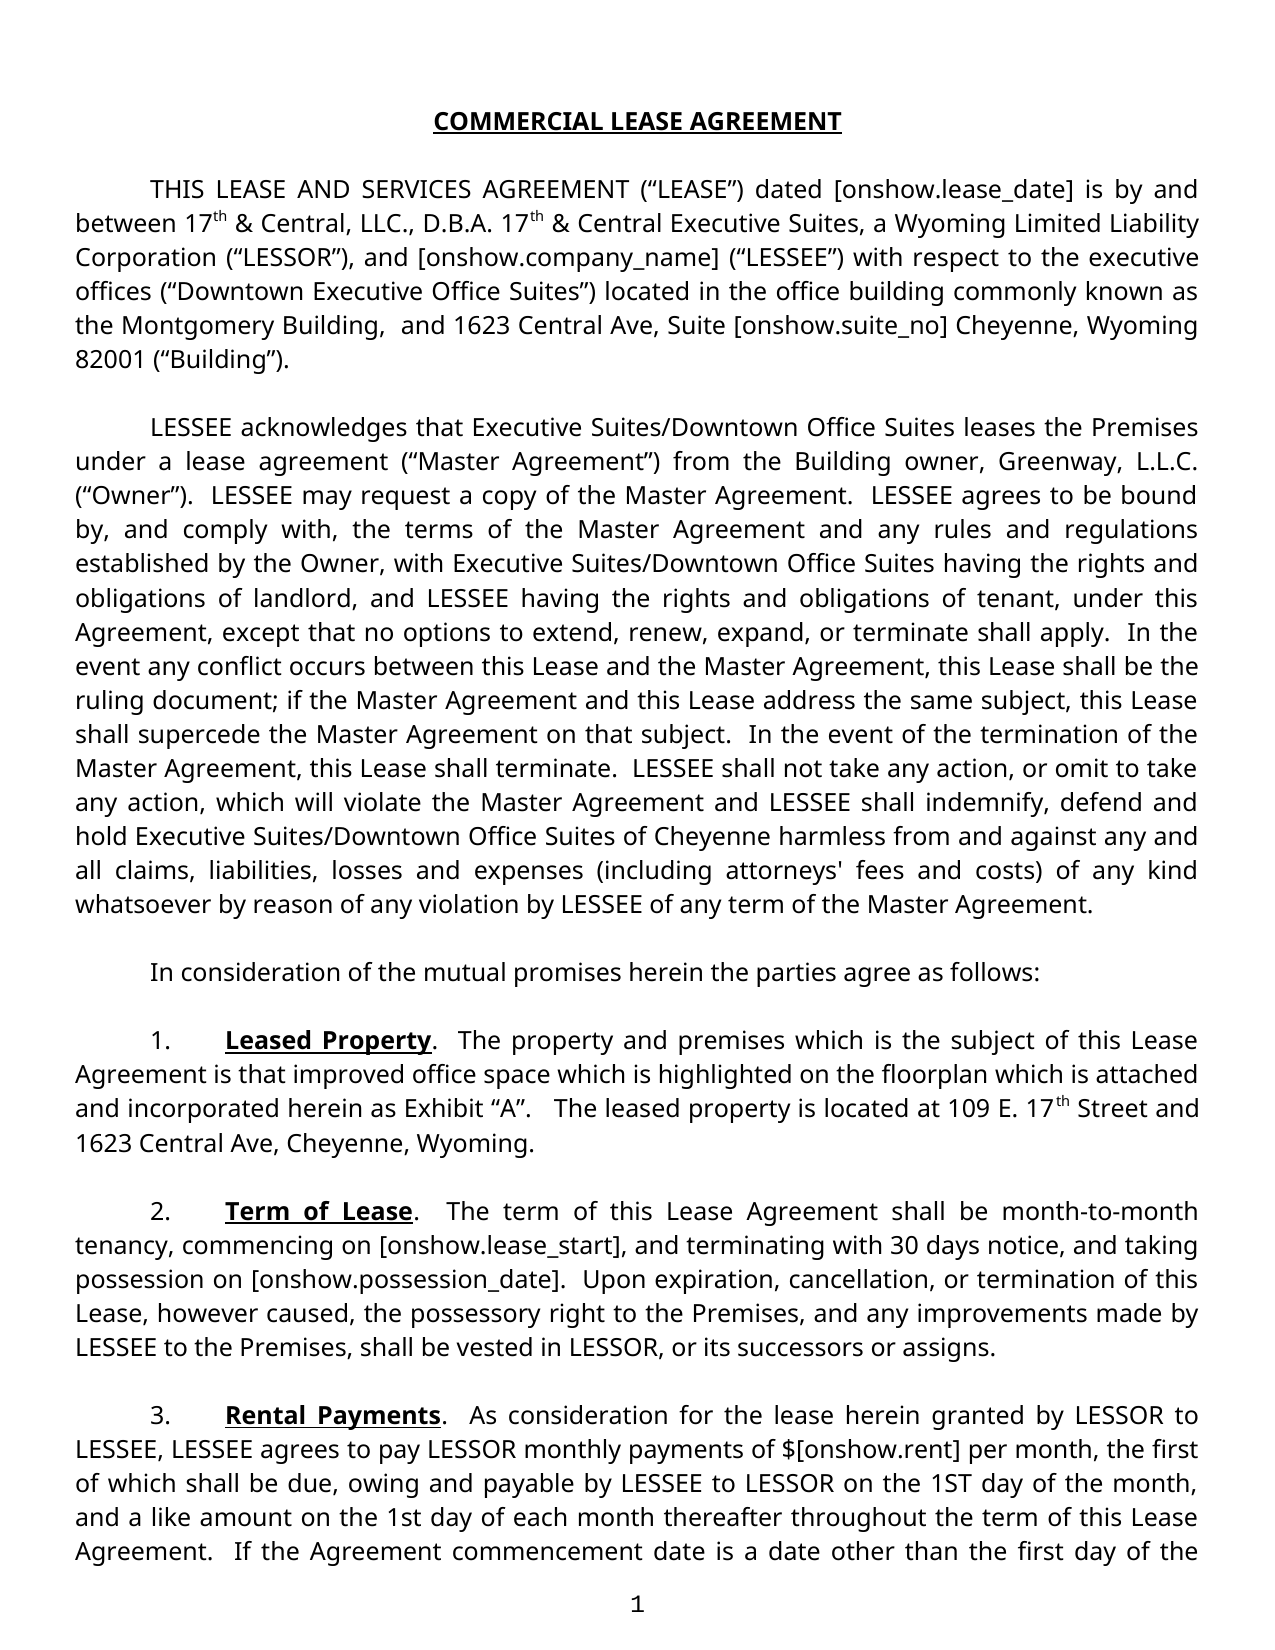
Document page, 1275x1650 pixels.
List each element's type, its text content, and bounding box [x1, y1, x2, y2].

text COMMERCIAL LEASE AGREEMENT [75, 103, 1200, 137]
text 1. Leased Property. The property and premises which is the subject of this Lease Agreement is that improved office space which is highlighted on the floorplan which is attached and incorporated herein as Exhibit “A”. The leased property is located at 109 E. 17th Street and 1623 Central Ave, Cheyenne, Wyoming. [75, 1023, 1200, 1159]
text 3. Rental Payments. As consideration for the lease herein granted by LESSOR to LESSEE, LESSEE agrees to pay LESSOR monthly payments of $[onshow.rent] per month, the first of which shall be due, owing and payable by LESSEE to LESSOR on the 1ST day of the month, and a like amount on the 1st day of each month thereafter throughout the term of this Lease Agreement. If the Agreement commencement date is a date other than the first day of the [75, 1398, 1200, 1568]
text THIS LEASE AND SERVICES AGREEMENT (“LEASE”) dated [onshow.lease_date] is by and between 17th & Central, LLC., D.B.A. 17th & Central Executive Suites, a Wyoming Limited Liability Corporation (“LESSOR”), and [onshow.company_name] (“LESSEE”) with respect to the executive offices (“Downtown Executive Office Suites”) located in the office building commonly known as the Montgomery Building, and 1623 Central Ave, Suite [onshow.suite_no] Cheyenne, Wyoming 82001 (“Building”). [75, 171, 1200, 376]
text 2. Term of Lease. The term of this Lease Agreement shall be month-to-month tenancy, commencing on [onshow.lease_start], and terminating with 30 days notice, and taking possession on [onshow.possession_date]. Upon expiration, cancellation, or termination of this Lease, however caused, the possessory right to the Premises, and any improvements made by LESSEE to the Premises, shall be vested in LESSOR, or its successors or assigns. [75, 1193, 1200, 1364]
text LESSEE acknowledges that Executive Suites/Downtown Office Suites leases the Premises under a lease agreement (“Master Agreement”) from the Building owner, Greenway, L.L.C. (“Owner”). LESSEE may request a copy of the Master Agreement. LESSEE agrees to be bound by, and comply with, the terms of the Master Agreement and any rules and regulations established by the Owner, with Executive Suites/Downtown Office Suites having the rights and obligations of landlord, and LESSEE having the rights and obligations of tenant, under this Agreement, except that no options to extend, renew, expand, or terminate shall apply. In the event any conflict occurs between this Lease and the Master Agreement, this Lease shall be the ruling document; if the Master Agreement and this Lease address the same subject, this Lease shall supercede the Master Agreement on that subject. In the event of the termination of the Master Agreement, this Lease shall terminate. LESSEE shall not take any action, or omit to take any action, which will violate the Master Agreement and LESSEE shall indemnify, defend and hold Executive Suites/Downtown Office Suites of Cheyenne harmless from and against any and all claims, liabilities, losses and expenses (including attorneys' fees and costs) of any kind whatsoever by reason of any violation by LESSEE of any term of the Master Agreement. [75, 410, 1200, 921]
text In consideration of the mutual promises herein the parties agree as follows: [75, 955, 1200, 989]
